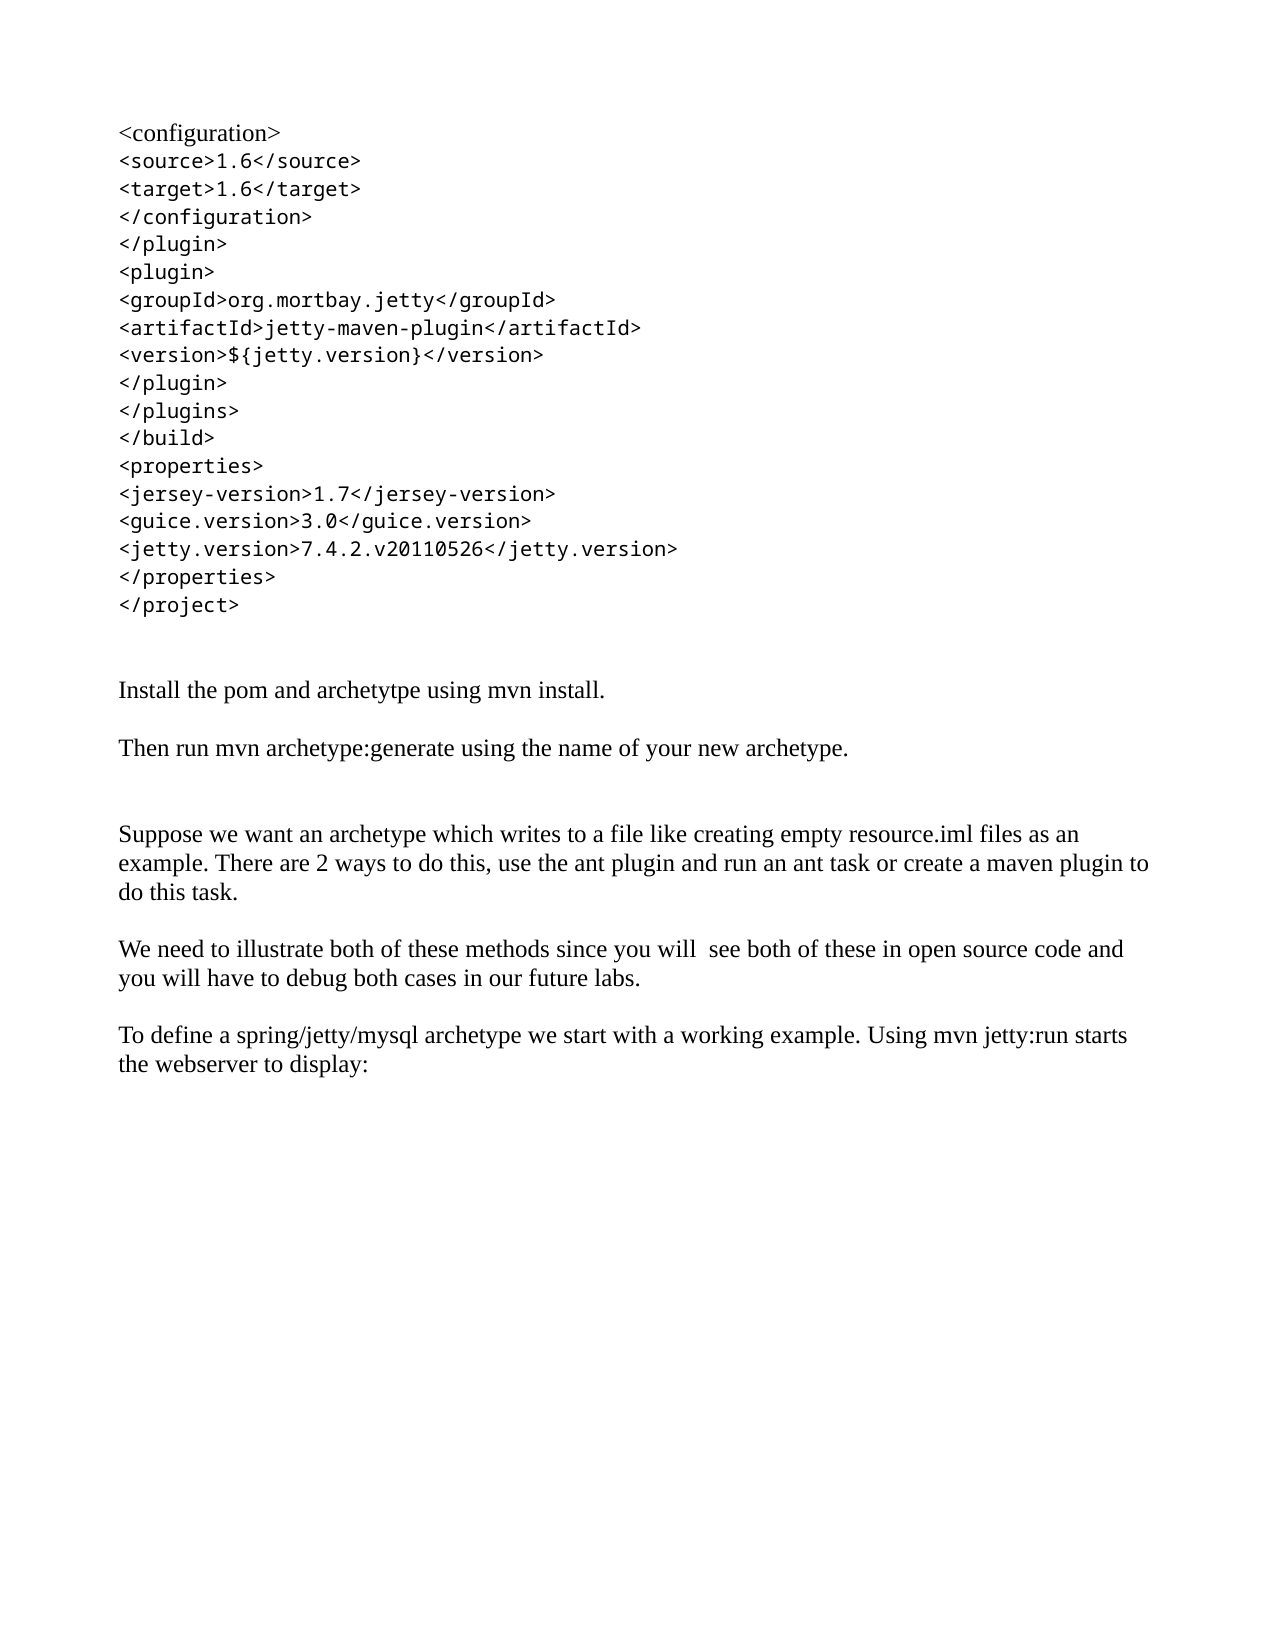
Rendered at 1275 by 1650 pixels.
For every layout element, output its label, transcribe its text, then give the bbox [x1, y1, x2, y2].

text </build> [118, 424, 1157, 452]
text To define a spring/jetty/mysql archetype we start with a working example. Using mvn jetty:run starts the webserver to display: [118, 1020, 1157, 1078]
text </plugin> [118, 230, 1157, 258]
text <guice.version>3.0</guice.version> [118, 507, 1157, 535]
text </properties> [118, 562, 1157, 590]
text We need to illustrate both of these methods since you will see both of these in open source code and you will have to debug both cases in our future labs. [118, 934, 1157, 992]
text </project> [118, 590, 1157, 618]
text Install the pom and archetytpe using mvn install. [118, 675, 1157, 704]
text <version>${jetty.version}</version> [118, 341, 1157, 368]
text <plugin> [118, 258, 1157, 285]
text </plugin> [118, 368, 1157, 396]
text <jetty.version>7.4.2.v20110526</jetty.version> [118, 535, 1157, 562]
text <properties> [118, 452, 1157, 479]
text <artifactId>jetty-maven-plugin</artifactId> [118, 313, 1157, 341]
text </configuration> [118, 202, 1157, 230]
text <jersey-version>1.7</jersey-version> [118, 479, 1157, 507]
text <configuration> [118, 118, 1157, 147]
text Suppose we want an archetype which writes to a file like creating empty resource.iml files as an example. There are 2 ways to do this, use the ant plugin and run an ant task or create a maven plugin to do this task. [118, 819, 1157, 905]
text </plugins> [118, 396, 1157, 424]
text Then run mvn archetype:generate using the name of your new archetype. [118, 733, 1157, 762]
text <target>1.6</target> [118, 174, 1157, 202]
text <groupId>org.mortbay.jetty</groupId> [118, 285, 1157, 313]
text <source>1.6</source> [118, 147, 1157, 174]
